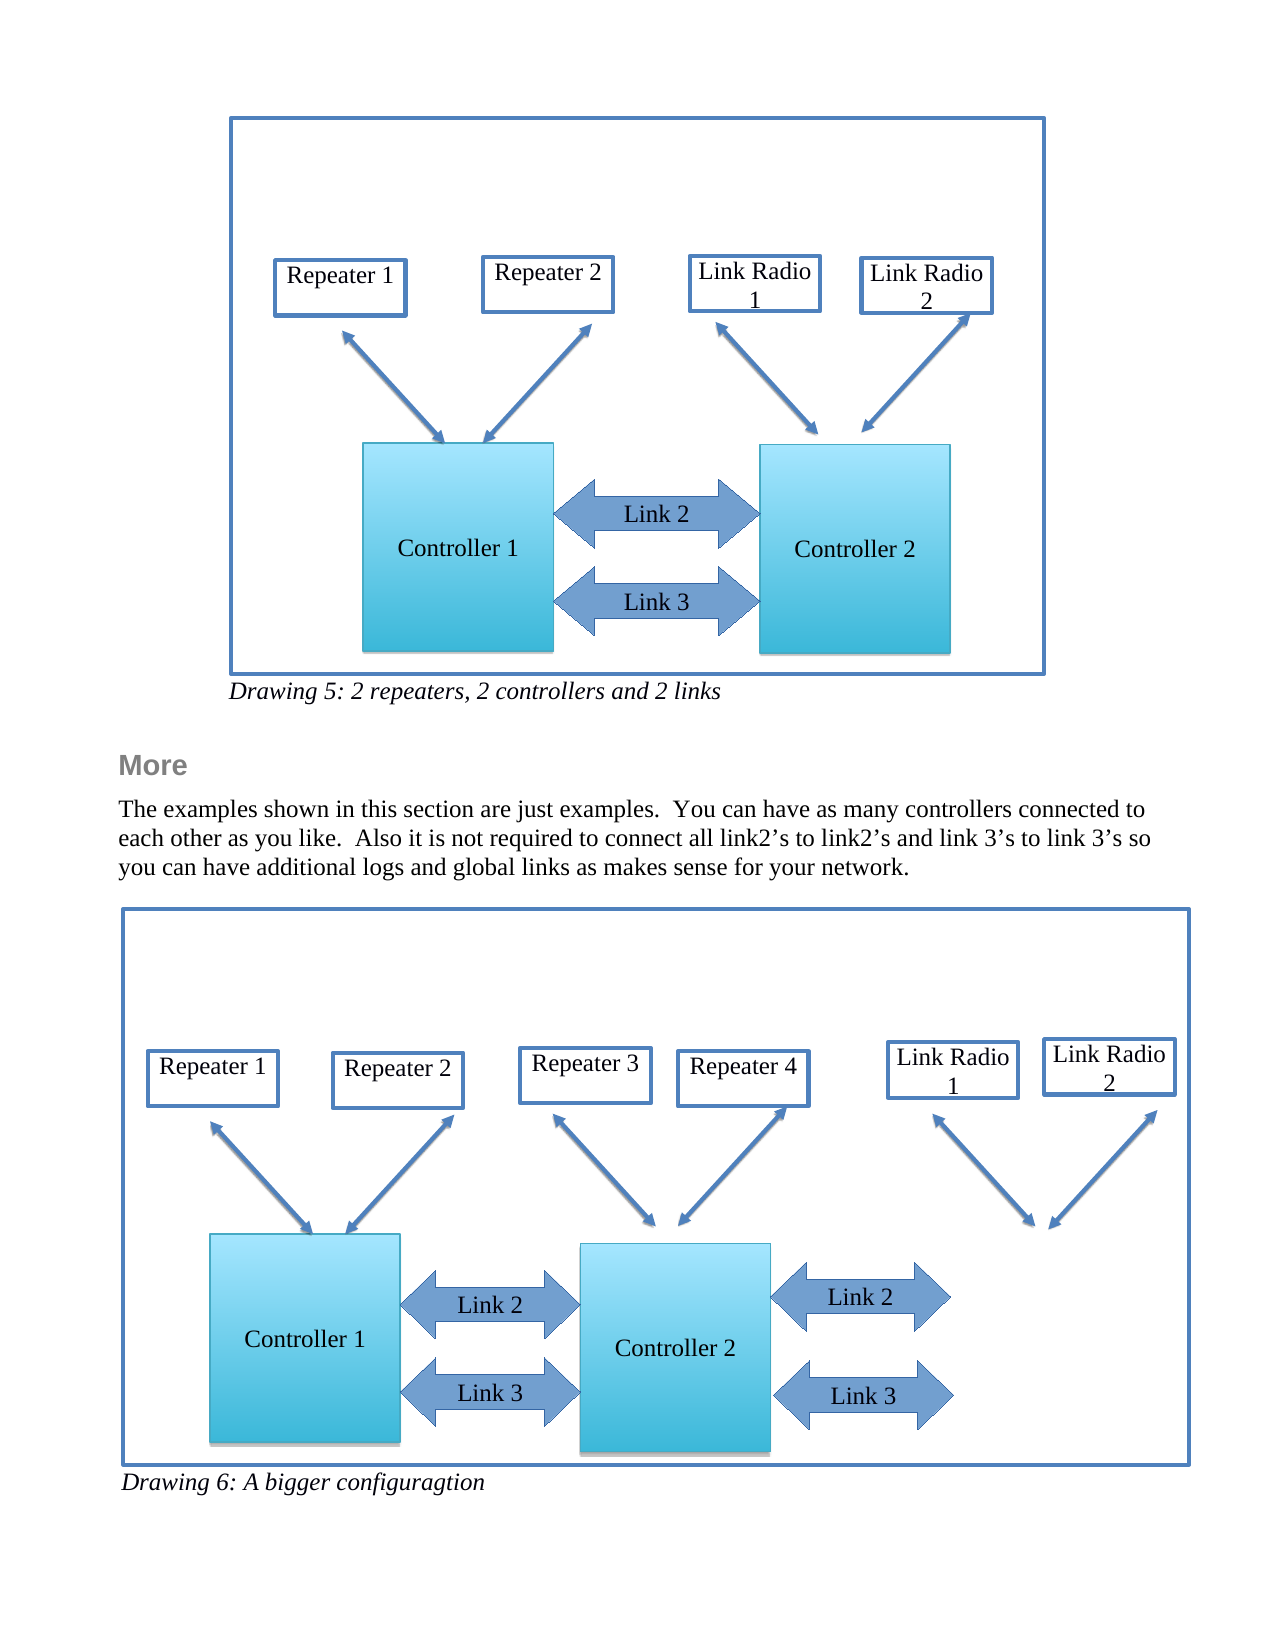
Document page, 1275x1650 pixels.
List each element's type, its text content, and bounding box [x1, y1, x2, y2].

text The examples shown in this section are just examples. You can have as many controllers connected to each other as you like. Also it is not required to connect all link2’s to link2’s and link 3’s to link 3’s so you can have additional logs and global links as makes sense for your network. [118, 794, 1157, 880]
subtitle More [118, 748, 1157, 782]
text Drawing 6: A bigger configuragtion [121, 1467, 1191, 1496]
text Drawing 5: 2 repeaters, 2 controllers and 2 links [229, 676, 1046, 705]
